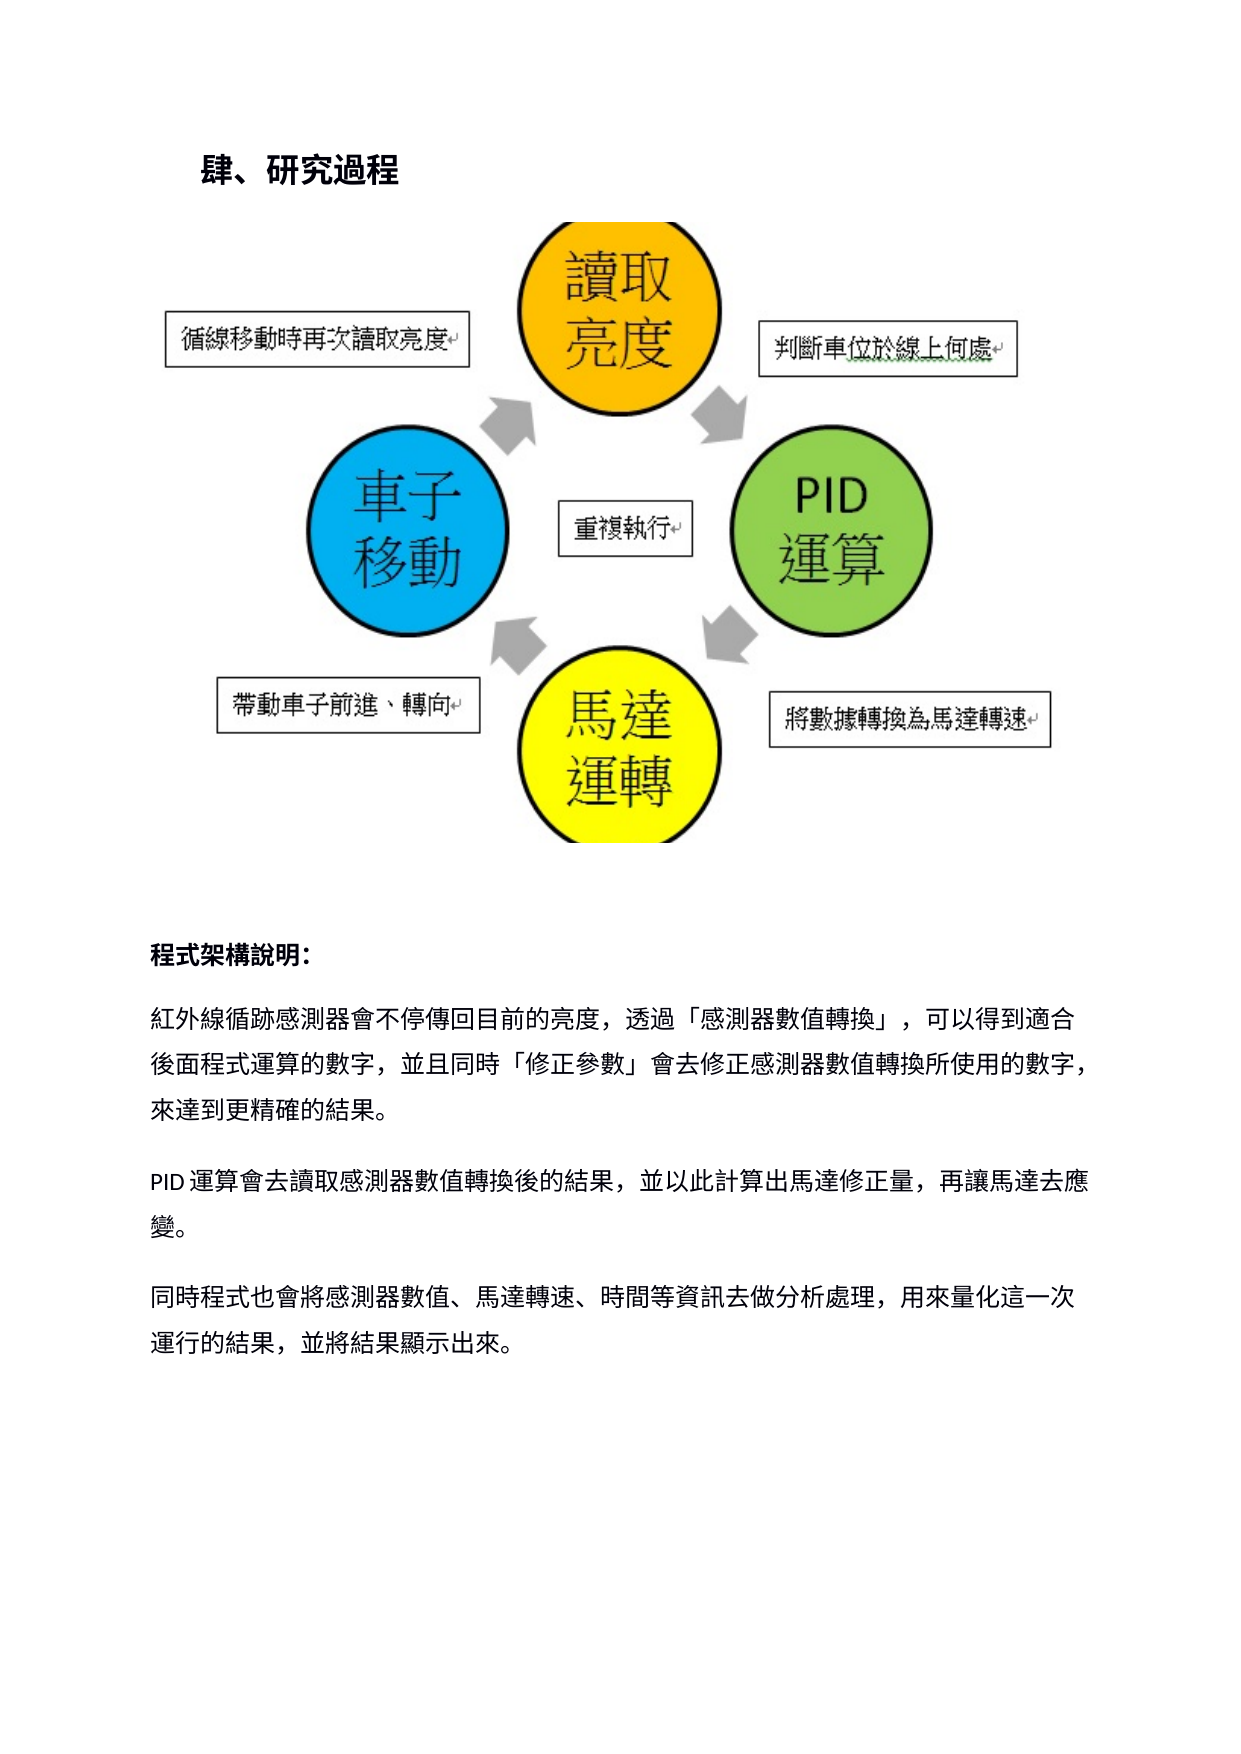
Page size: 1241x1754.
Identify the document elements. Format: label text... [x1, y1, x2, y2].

text 紅外線循跡感測器會不停傳回目前的亮度，透過「感測器數值轉換」，可以得到適合後面程式運算的數字，並且同時「修正參數」會去修正感測器數值轉換所使用的數字，來達到更精確的結果。 [150, 1004, 1090, 1126]
picture [150, 222, 1091, 843]
text PID運算會去讀取感測器數值轉換後的結果，並以此計算出馬達修正量，再讓馬達去應變。 [150, 1166, 1090, 1242]
title 肆、研究過程 [200, 150, 1090, 191]
text 同時程式也會將感測器數值、馬達轉速、時間等資訊去做分析處理，用來量化這一次運行的結果，並將結果顯示出來。 [150, 1282, 1090, 1359]
subtitle 程式架構說明： [150, 940, 1090, 971]
